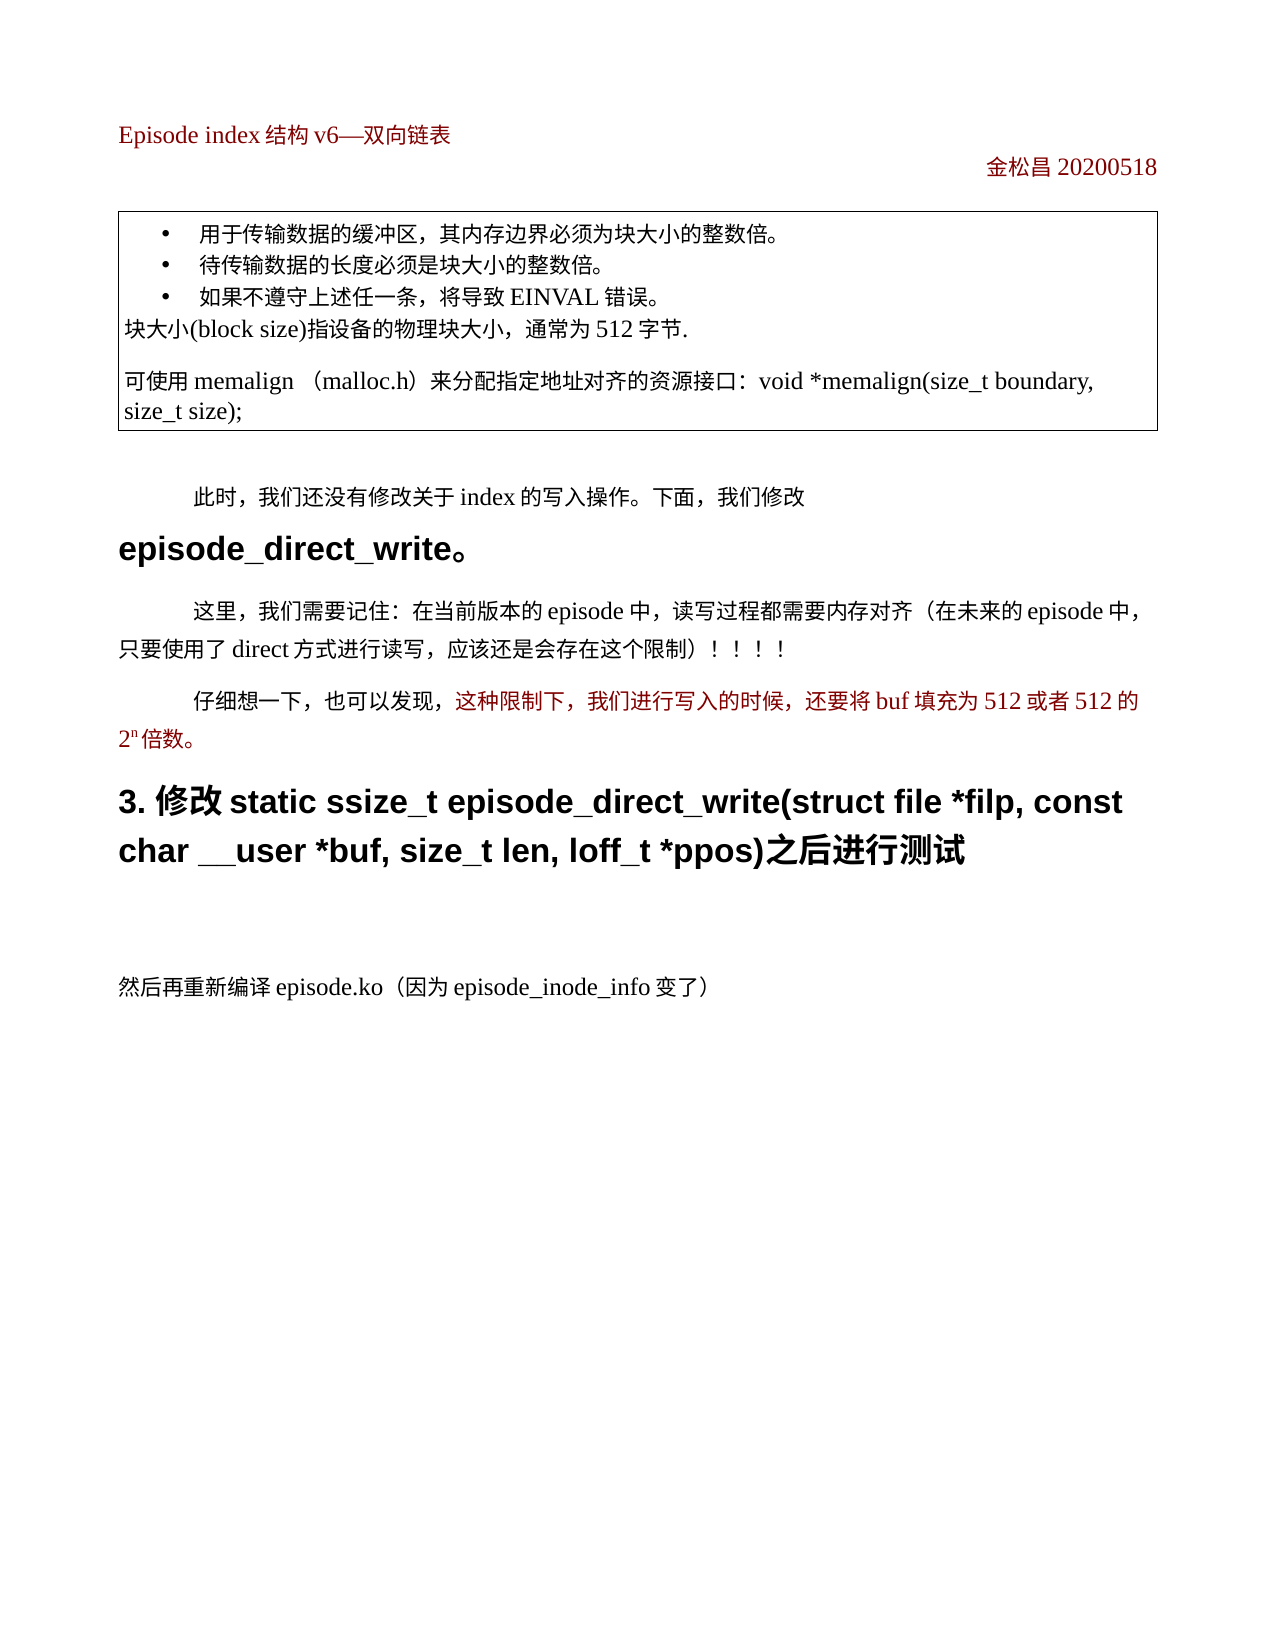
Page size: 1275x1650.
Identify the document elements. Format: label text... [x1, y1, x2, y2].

table_header linux c 的open函数使用 o_direct 方式进行写入，必须使用memalign 上面大量测试证明，在linux下使用open函数以direct方式写入文件，如果按照传统的方式一直写不进去内容，后面发现必须要512字节对齐才可以。使用new或者malloc分配的内存是无法在O_DIRECT选项下工作的，必须使用posix_memalign(或valloc, memalign，这两个函数已经被标记为废弃)。 读写操作的传输数据大小和缓冲区地址都需要按照一定的规则对齐： Linux下，对于不同的文件系统和内核版本，需要的对齐边界不同，也没有统一的接口可以获取到该边界值。 对于kernel 2.4版本：传输大小和缓冲区地址均需要按照访问文件系统的逻辑块大小对齐，比如文件系统的块大小是4K，buffer地址需要按照4K对齐，需要读写4K倍数的数据 对于kernel 2.6版本：传输大小和缓冲区地址按照目标存储设备的扇区大小（一般512）对齐 在open文件的时候传入O_DIRECT标志，绕过缓冲区高速缓存直接I/O. 但是存在如下限制： 用于传递数据的缓冲区，其内存边界必须对齐为块大小的整数倍。 用于传输数据的缓冲区，其内存边界必须为块大小的整数倍。 待传输数据的长度必须是块大小的整数倍。 如果不遵守上述任一条，将导致EINVAL错误。 块大小(block size)指设备的物理块大小，通常为512字节. 可使用memalign （malloc.h）来分配指定地址对齐的资源接口：void *memalign(size_t boundary, size_t size); [119, 212, 1157, 430]
text 3. 修改static ssize_t episode_direct_write(struct file *filp, const char __user *buf, size_t len, loff_t *ppos)之后进行测试 [118, 774, 1157, 872]
text 这里，我们需要记住：在当前版本的episode中，读写过程都需要内存对齐（在未来的episode中，只要使用了direct方式进行读写，应该还是会存在这个限制）！！！！ [118, 594, 1157, 663]
text 仔细想一下，也可以发现，这种限制下，我们进行写入的时候，还要将buf填充为512或者512的2n倍数。 [118, 684, 1157, 754]
text 此时，我们还没有修改关于index的写入操作。下面，我们修改 episode_direct_write。 [118, 479, 1157, 569]
text 然后再重新编译episode.ko（因为episode_inode_info变了） [118, 970, 1157, 1001]
